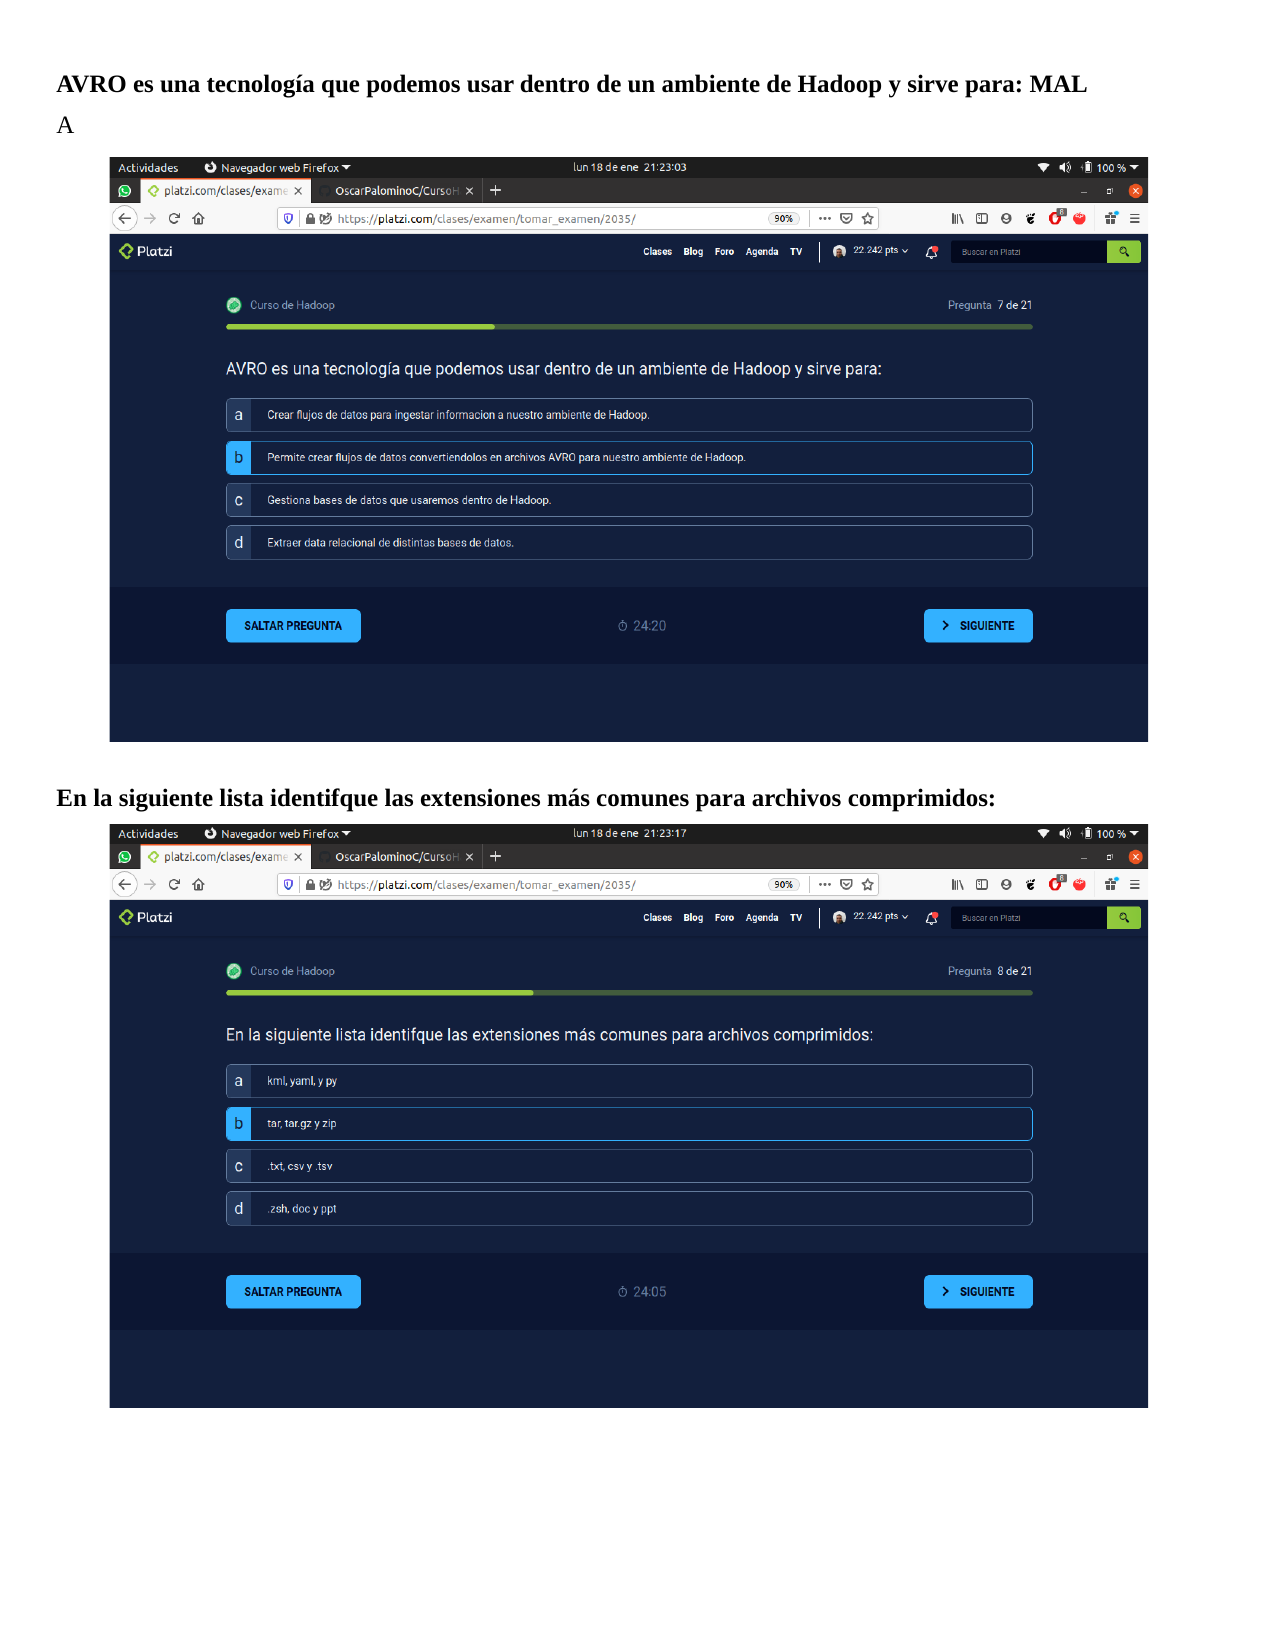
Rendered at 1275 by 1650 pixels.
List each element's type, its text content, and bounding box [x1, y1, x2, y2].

subtitle En la siguiente lista identifque las extensiones más comunes para archivos comprimidos: [56, 783, 1202, 812]
picture [109, 824, 1149, 1408]
picture [109, 157, 1149, 742]
subtitle AVRO es una tecnología que podemos usar dentro de un ambiente de Hadoop y sirve para: MAL [56, 69, 1202, 97]
text A [56, 110, 1202, 139]
